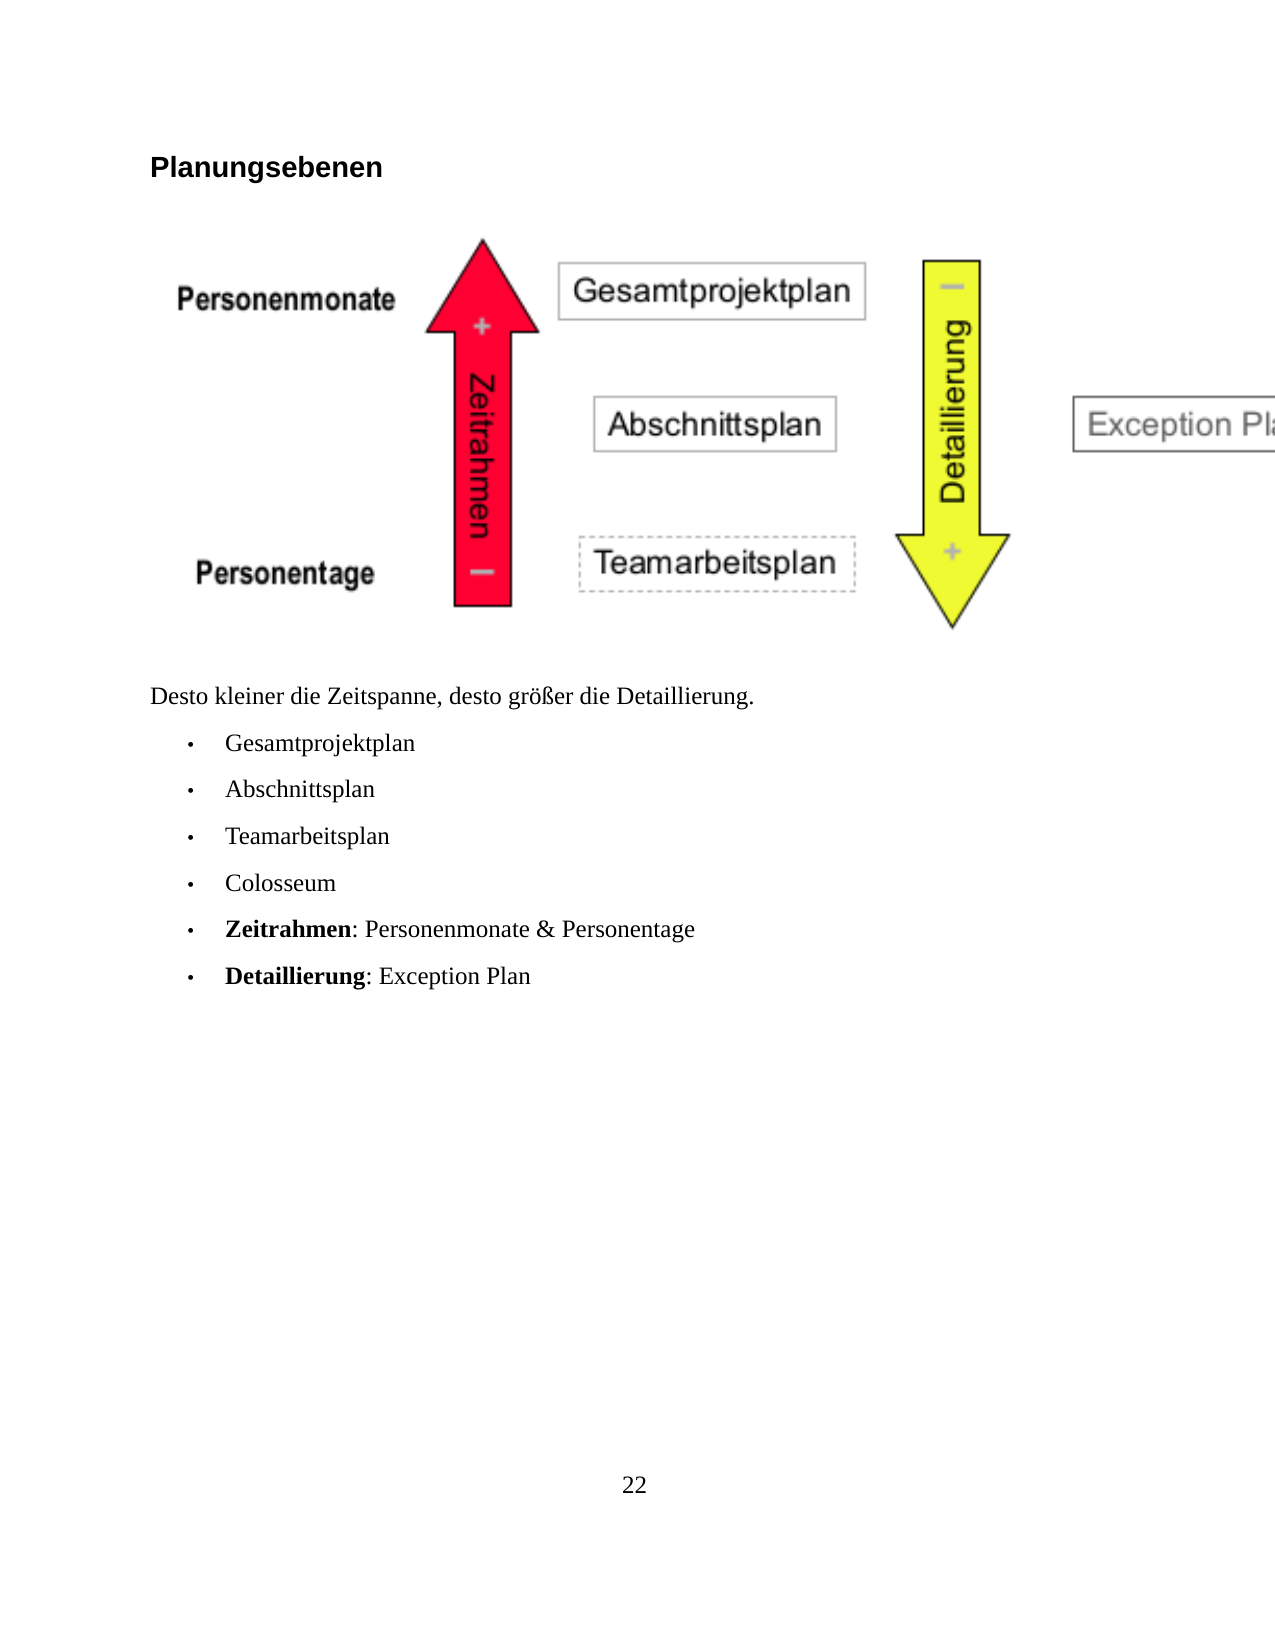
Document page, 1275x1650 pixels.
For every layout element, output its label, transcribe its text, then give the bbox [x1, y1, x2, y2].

list Teamarbeitsplan [187, 821, 1125, 850]
text Desto kleiner die Zeitspanne, desto größer die Detaillierung. [150, 681, 1125, 710]
subtitle Planungsebenen [150, 150, 1125, 183]
list Colosseum [187, 868, 1125, 897]
list Zeitrahmen: Personenmonate & Personentage [187, 914, 1125, 943]
list Gesamtprojektplan [187, 728, 1125, 757]
list Abschnittsplan [187, 774, 1125, 803]
picture [150, 205, 1275, 664]
list Detaillierung: Exception Plan [187, 961, 1125, 990]
